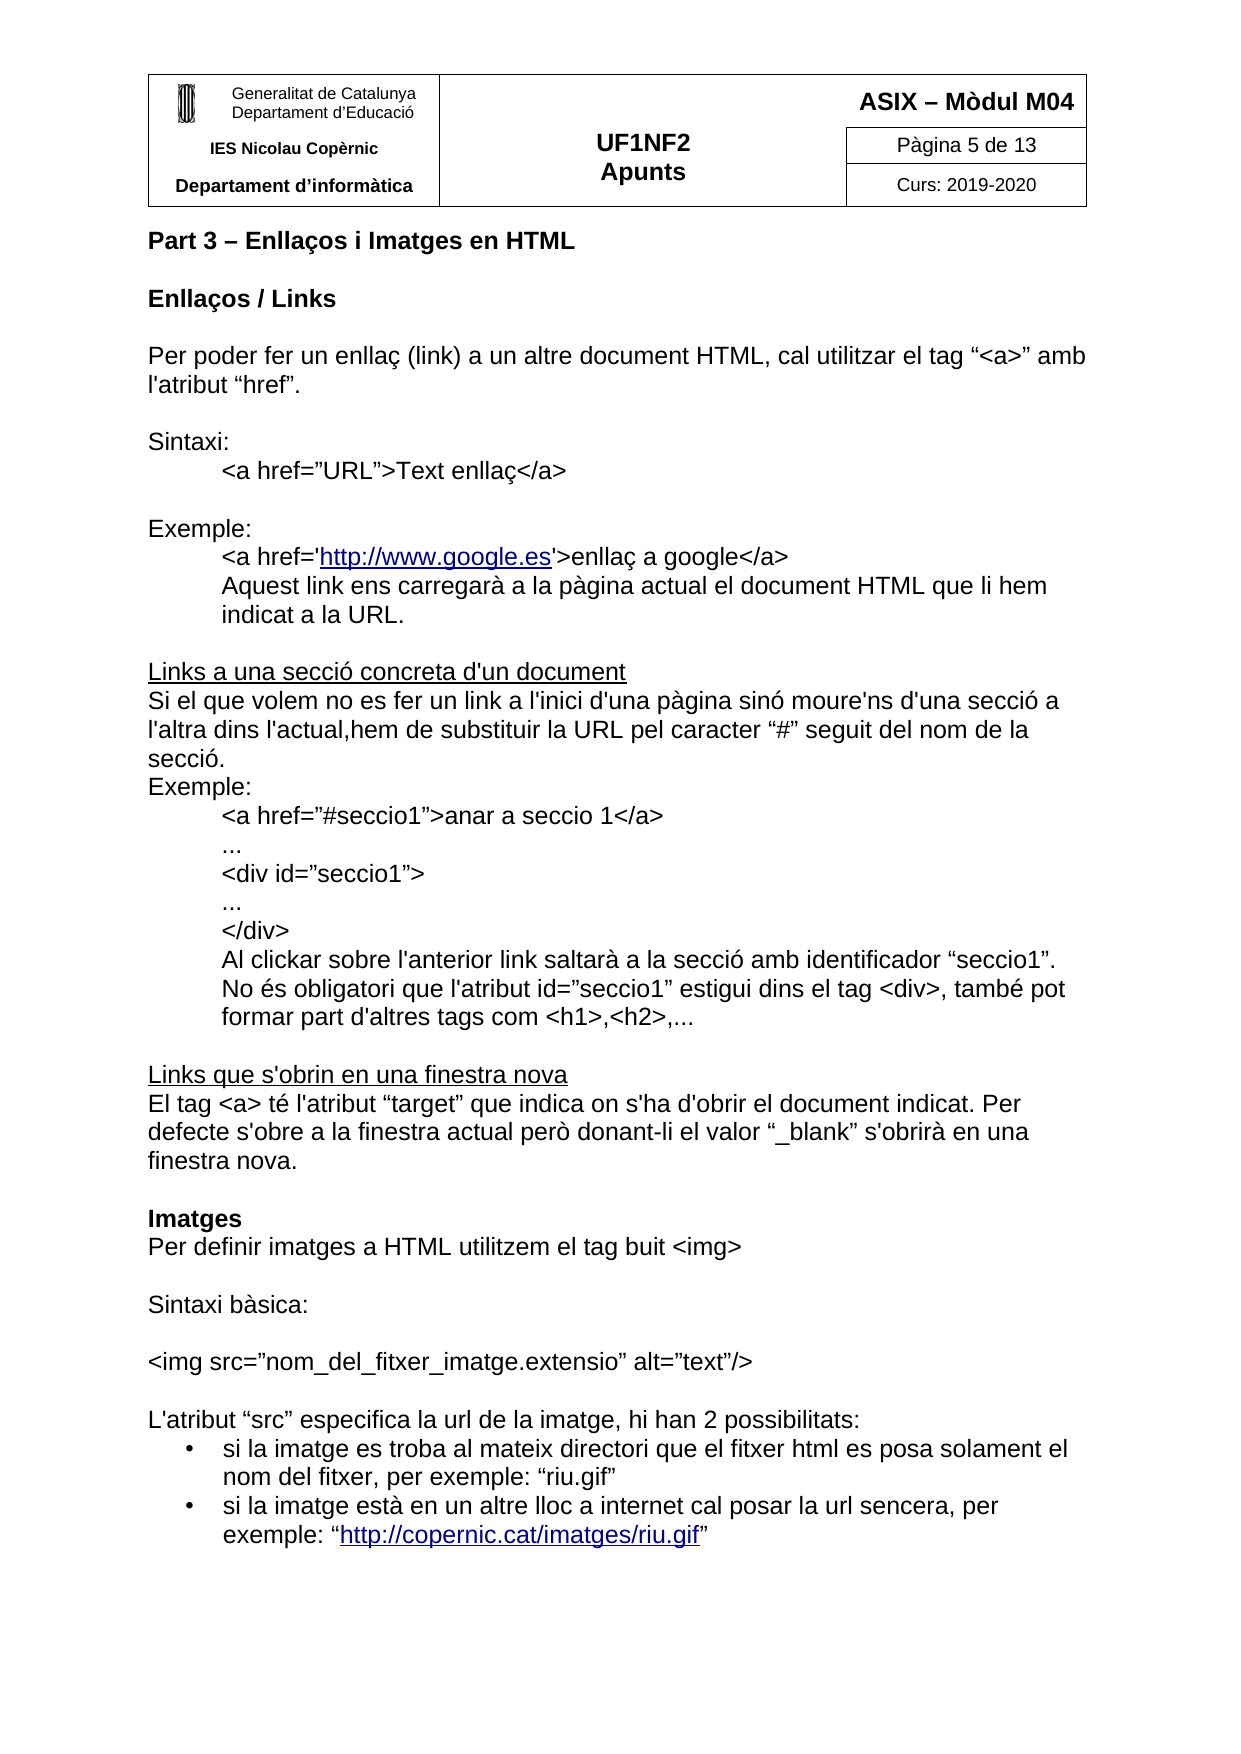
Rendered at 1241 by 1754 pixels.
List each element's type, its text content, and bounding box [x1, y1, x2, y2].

text <div id=”seccio1”> [221, 858, 1092, 887]
text Per definir imatges a HTML utilitzem el tag buit <img> [148, 1232, 1092, 1261]
text No és obligatori que l'atribut id=”seccio1” estigui dins el tag <div>, també pot formar part d'altres tags com <h1>,<h2>,... [221, 973, 1092, 1031]
subtitle Part 3 – Enllaços i Imatges en HTML [148, 226, 1092, 255]
text <a href=”URL”>Text enllaç</a> [148, 456, 1092, 485]
list si la imatge està en un altre lloc a internet cal posar la url sencera, per exemple: “http://copernic.cat/imatges/riu.gif” [185, 1491, 1092, 1549]
text ... [221, 830, 1092, 858]
text Per poder fer un enllaç (link) a un altre document HTML, cal utilitzar el tag “<a>” amb l'atribut “href”. [148, 341, 1092, 398]
text Links a una secció concreta d'un document [148, 657, 1092, 686]
text <a href='http://www.google.es'>enllaç a google</a> [221, 542, 1092, 571]
text El tag <a> té l'atribut “target” que indica on s'ha d'obrir el document indicat. Per defecte s'obre a la finestra actual però donant-li el valor “_blank” s'obrirà en una finestra nova. [148, 1088, 1092, 1175]
text L'atribut “src” especifica la url de la imatge, hi han 2 possibilitats: [148, 1405, 1092, 1433]
text Aquest link ens carregarà a la pàgina actual el document HTML que li hem indicat a la URL. [221, 571, 1092, 628]
text Si el que volem no es fer un link a l'inici d'una pàgina sinó moure'ns d'una secció a l'altra dins l'actual,hem de substituir la URL pel caracter “#” seguit del nom de la secció. [148, 686, 1092, 772]
text Links que s'obrin en una finestra nova [148, 1060, 1092, 1088]
text Exemple: [148, 772, 1092, 801]
text Sintaxi bàsica: [148, 1290, 1092, 1318]
text <a href=”#seccio1”>anar a seccio 1</a> [221, 801, 1092, 830]
list si la imatge es troba al mateix directori que el fitxer html es posa solament el nom del fitxer, per exemple: “riu.gif” [185, 1433, 1092, 1491]
text Imatges [148, 1203, 1092, 1232]
text </div> [221, 916, 1092, 945]
text Exemple: [148, 513, 1092, 542]
text <img src=”nom_del_fitxer_imatge.extensio” alt=”text”/> [148, 1347, 1092, 1376]
text Al clickar sobre l'anterior link saltarà a la secció amb identificador “seccio1”. [221, 945, 1092, 973]
text Enllaços / Links [148, 283, 1092, 312]
text ... [221, 887, 1092, 916]
text Sintaxi: [148, 427, 1092, 456]
